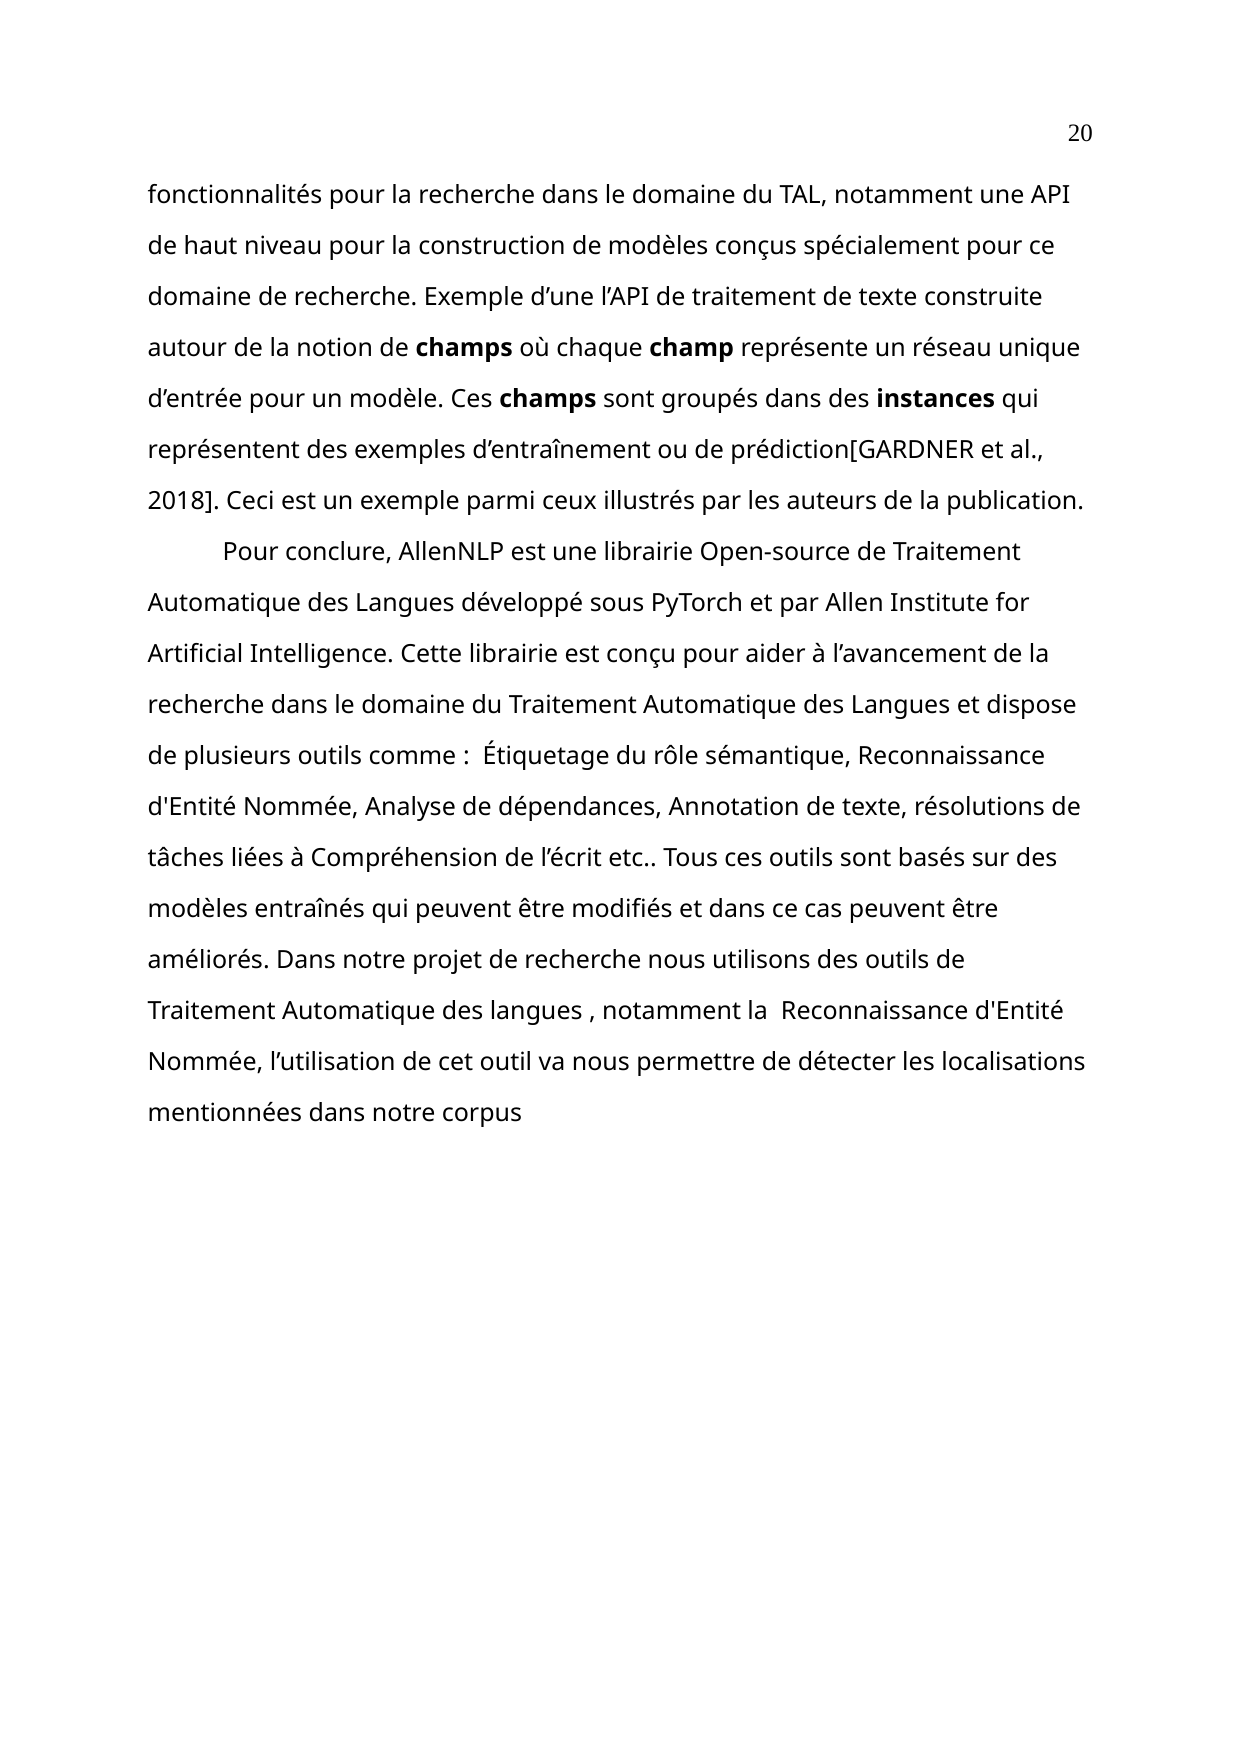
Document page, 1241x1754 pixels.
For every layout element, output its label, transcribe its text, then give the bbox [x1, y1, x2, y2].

text fonctionnalités pour la recherche dans le domaine du TAL, notamment une API de haut niveau pour la construction de modèles conçus spécialement pour ce domaine de recherche. Exemple d’une l’API de traitement de texte construite autour de la notion de champs où chaque champ représente un réseau unique d’entrée pour un modèle. Ces champs sont groupés dans des instances qui représentent des exemples d’entraînement ou de prédiction[GARDNER et al., 2018]. Ceci est un exemple parmi ceux illustrés par les auteurs de la publication. Pour conclure, AllenNLP est une librairie Open-source de Traitement Automatique des Langues développé sous PyTorch et par Allen Institute for Artificial Intelligence. Cette librairie est conçu pour aider à l’avancement de la recherche dans le domaine du Traitement Automatique des Langues et dispose de plusieurs outils comme : Étiquetage du rôle sémantique, Reconnaissance d'Entité Nommée, Analyse de dépendances, Annotation de texte, résolutions de tâches liées à Compréhension de l’écrit etc.. Tous ces outils sont basés sur des modèles entraînés qui peuvent être modifiés et dans ce cas peuvent être améliorés. Dans notre projet de recherche nous utilisons des outils de Traitement Automatique des langues , notamment la Reconnaissance d'Entité Nommée, l’utilisation de cet outil va nous permettre de détecter les localisations mentionnées dans notre corpus [147, 176, 1092, 1129]
